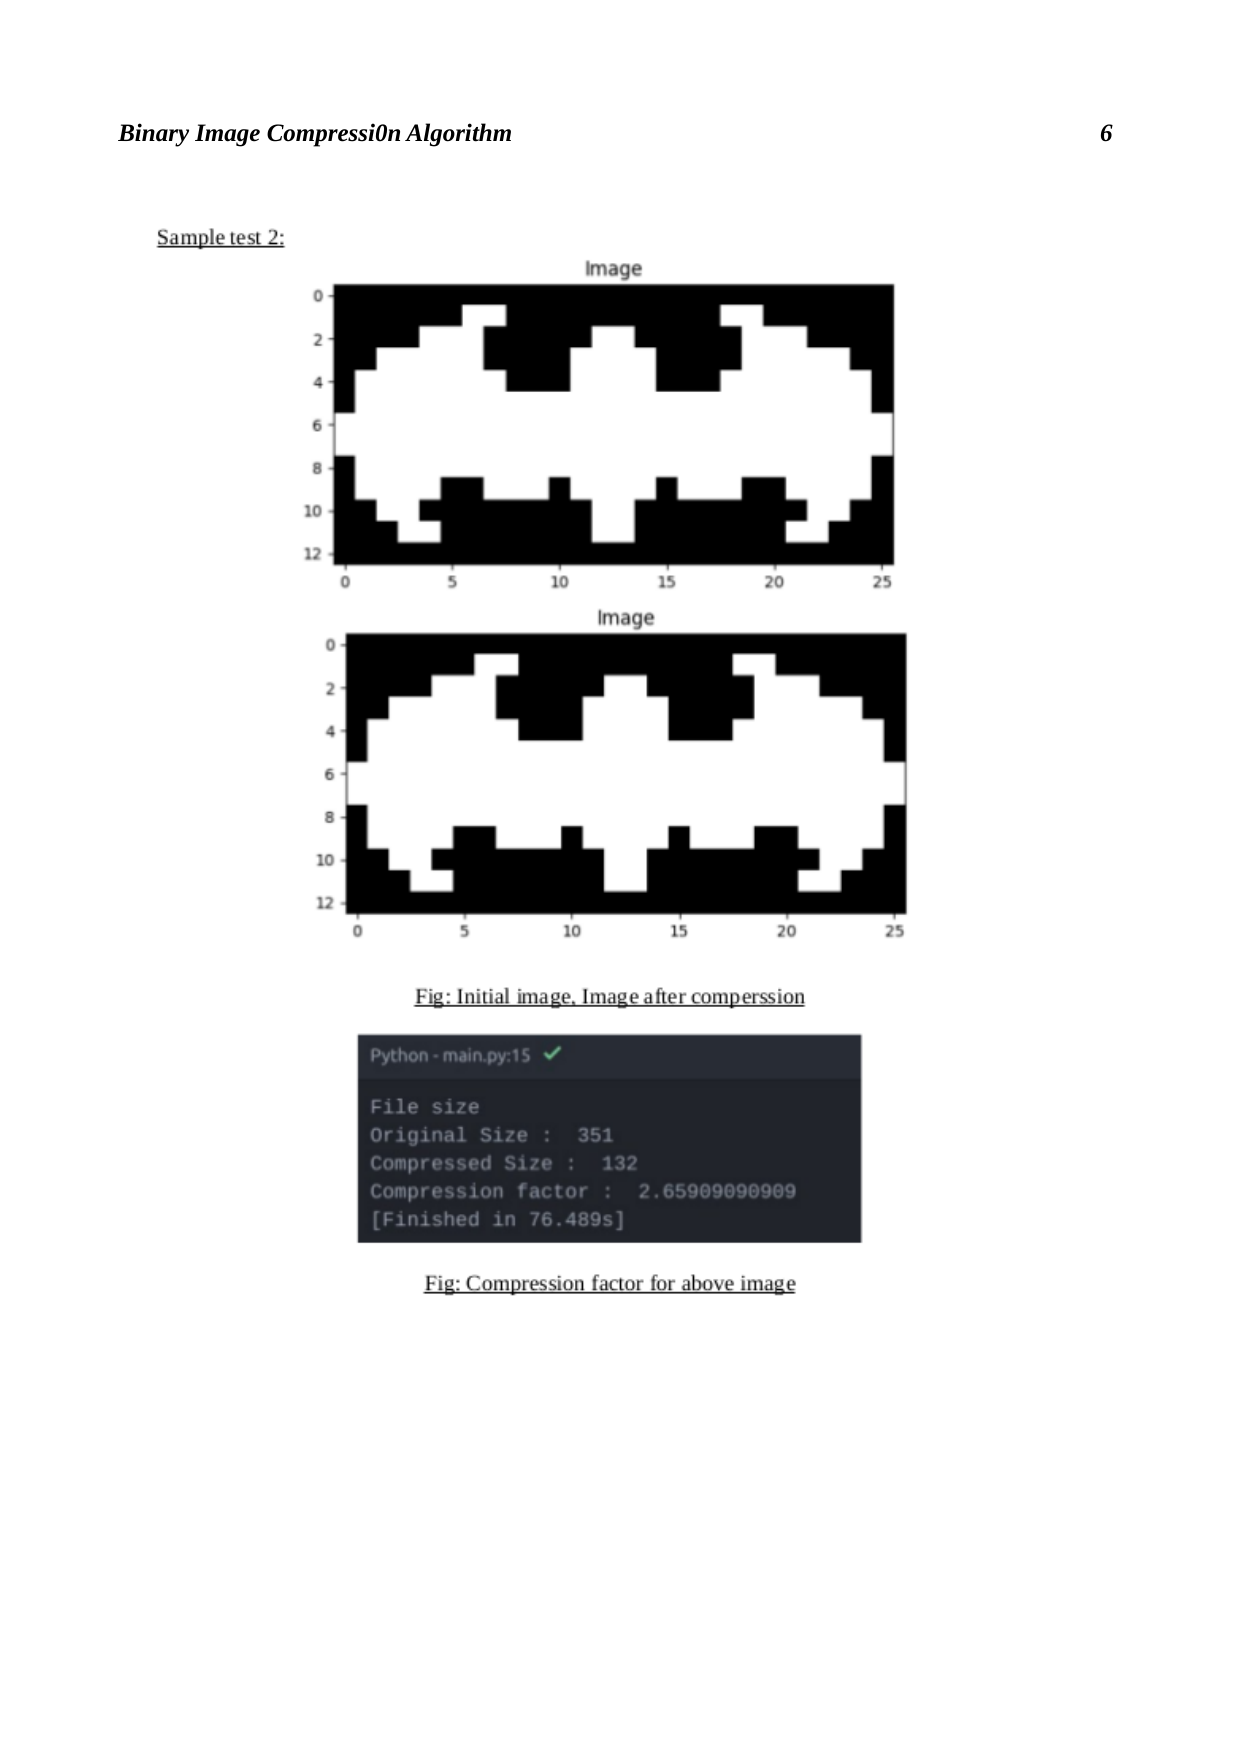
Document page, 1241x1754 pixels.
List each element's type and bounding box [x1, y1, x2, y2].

picture [149, 205, 1091, 1316]
